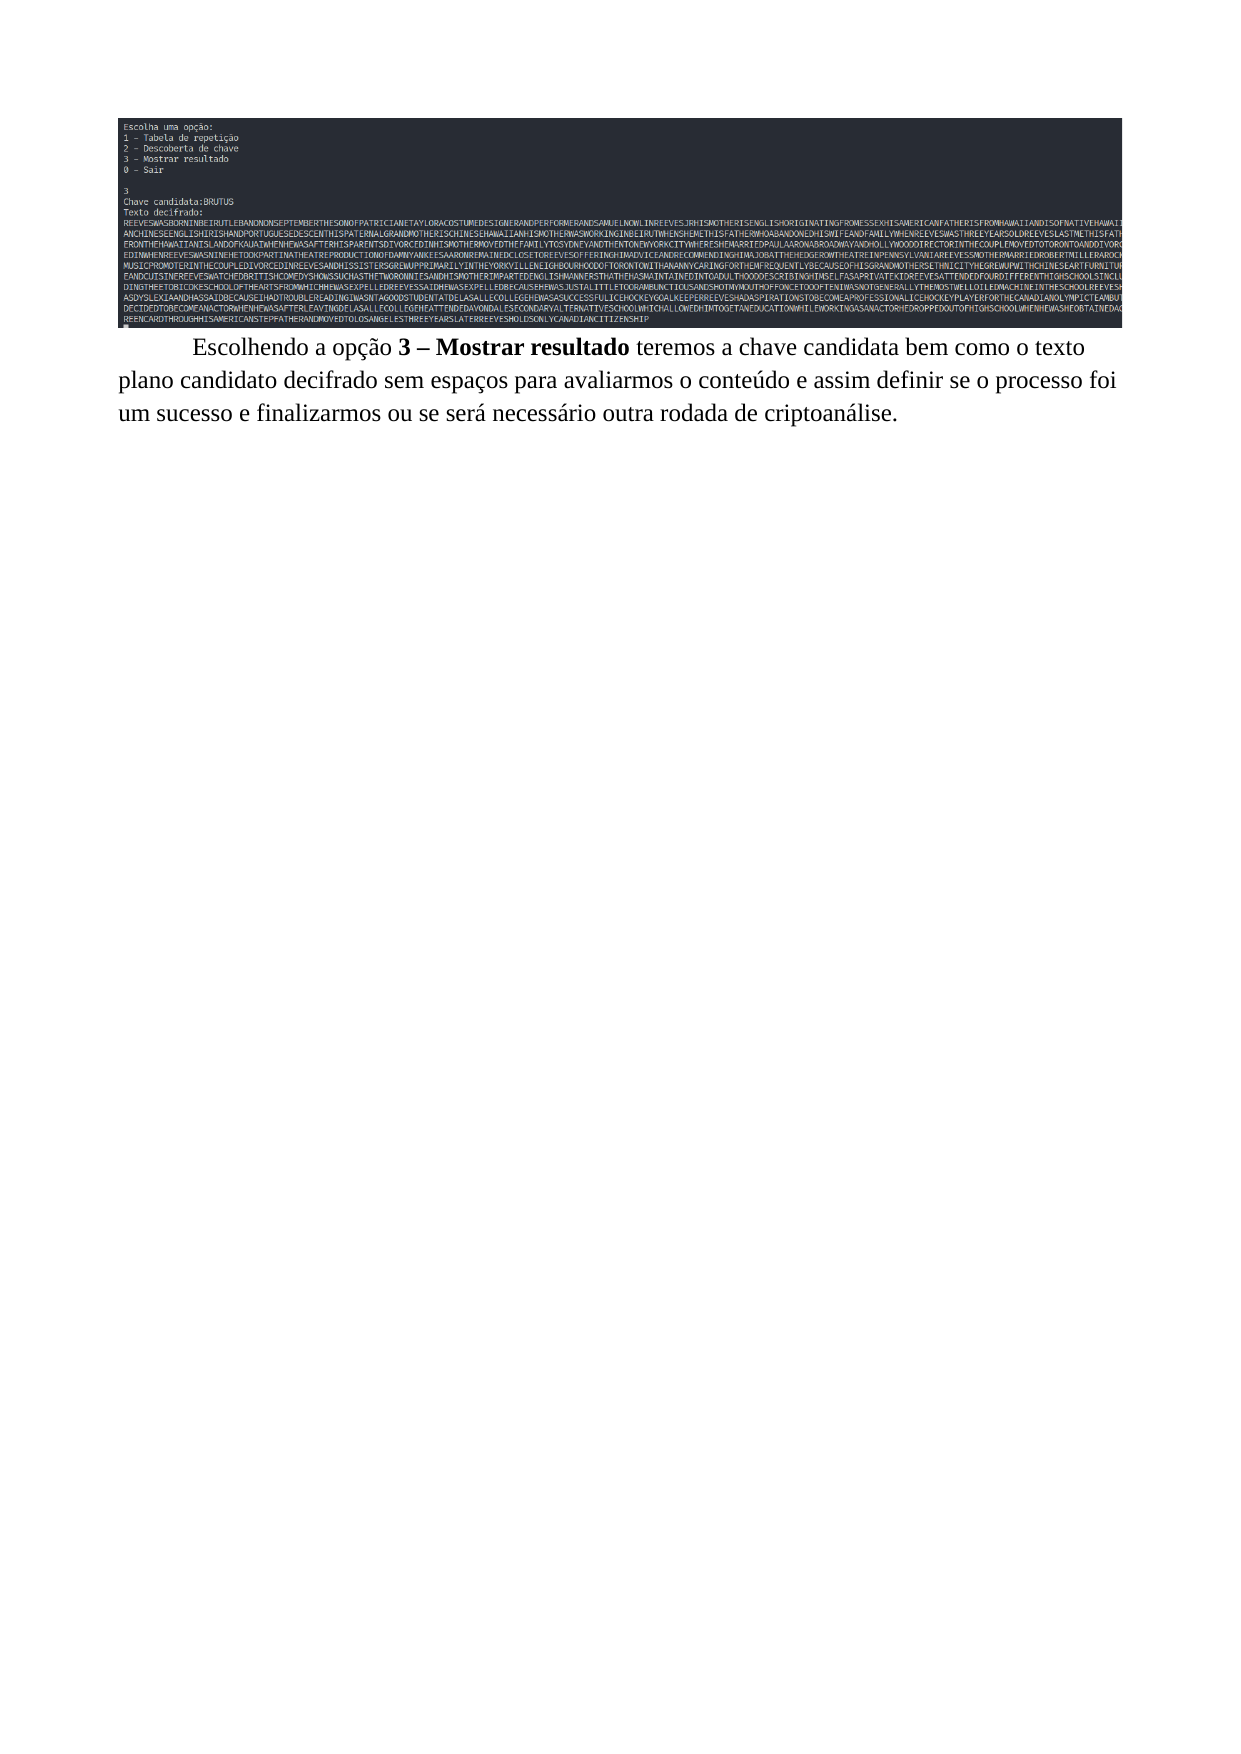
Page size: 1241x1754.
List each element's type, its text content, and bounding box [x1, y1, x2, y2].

picture [118, 118, 1123, 328]
text Escolhendo a opção 3 – Mostrar resultado teremos a chave candidata bem como o texto plano candidato decifrado sem espaços para avaliarmos o conteúdo e assim definir se o processo foi um sucesso e finalizarmos ou se será necessário outra rodada de criptoanálise. [118, 328, 1122, 426]
